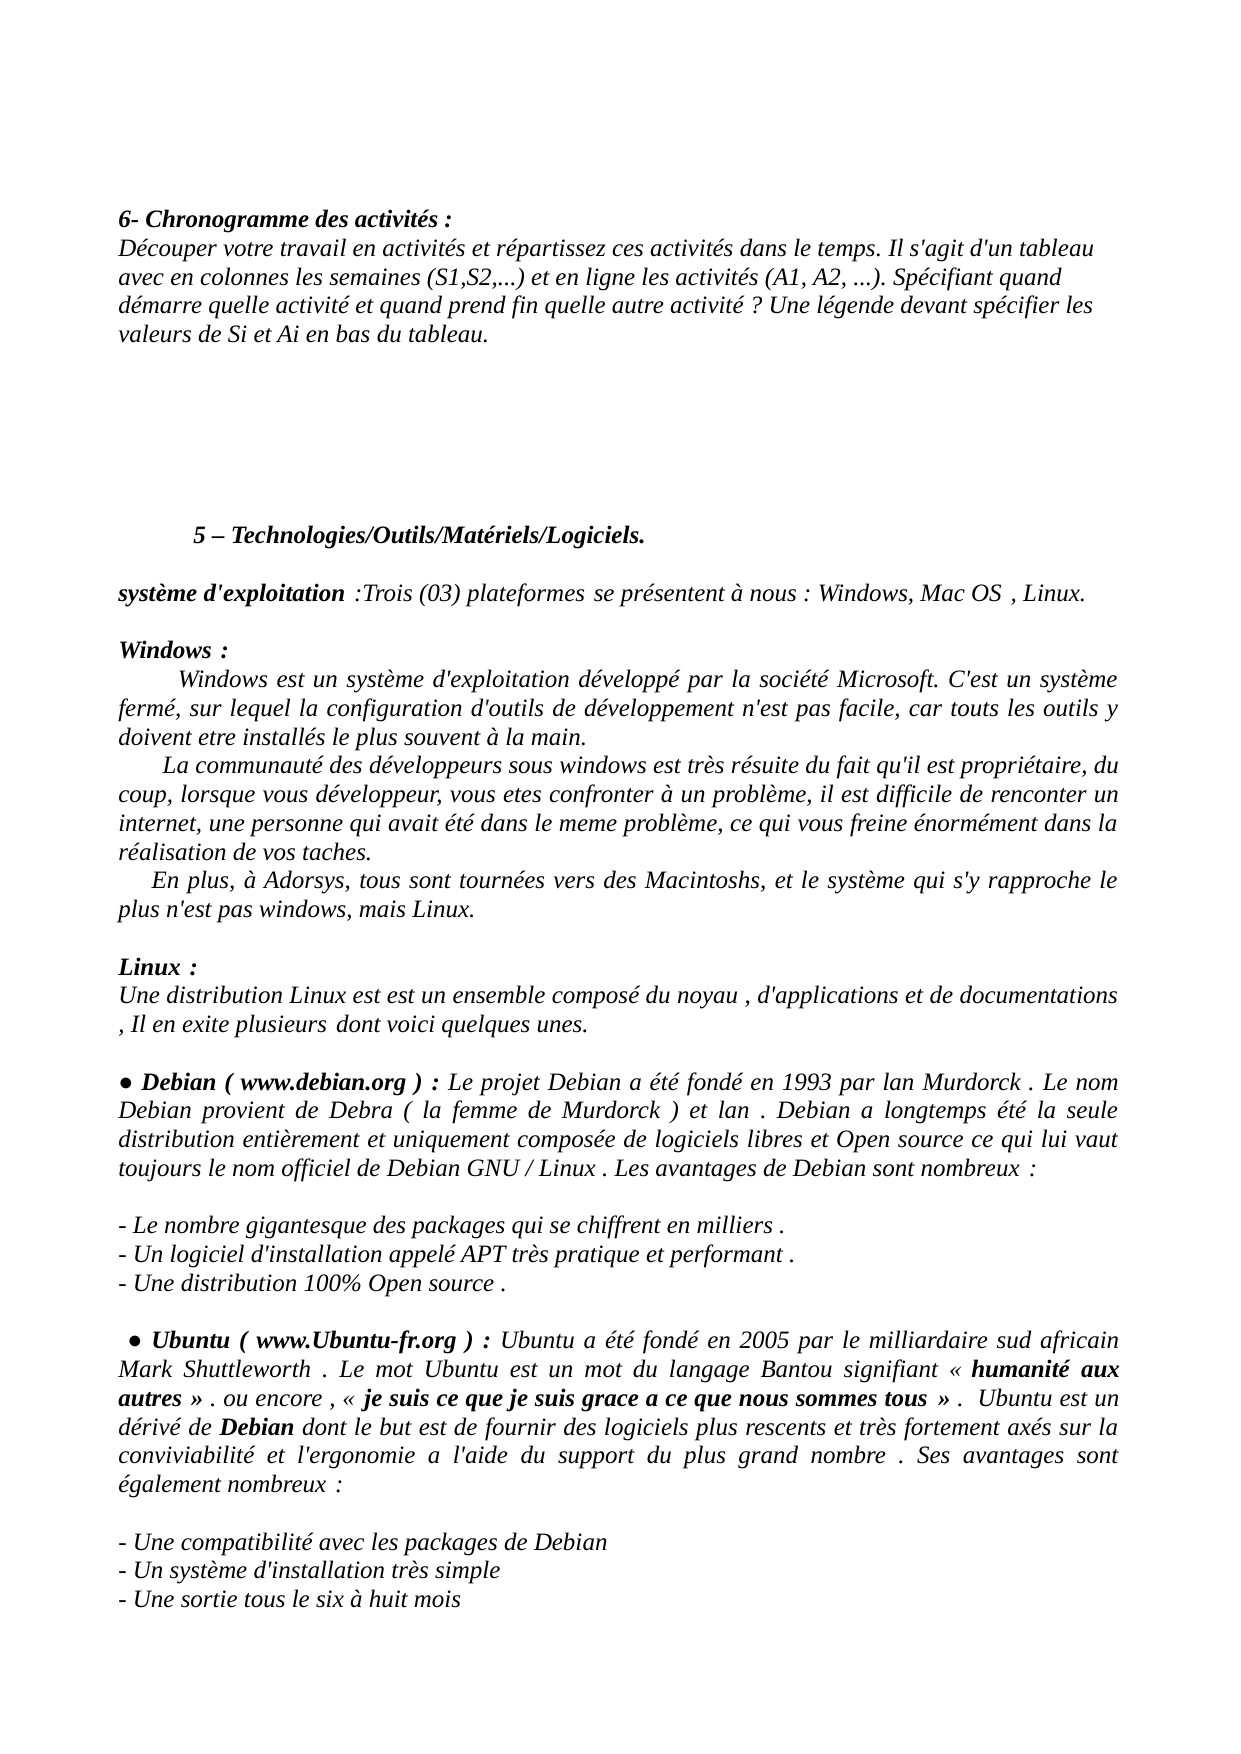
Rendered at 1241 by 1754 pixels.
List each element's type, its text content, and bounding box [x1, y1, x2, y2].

text - Le nombre gigantesque des packages qui se chiffrent en milliers . [118, 1211, 1122, 1239]
text 6- Chronogramme des activités : Découper votre travail en activités et répartissez ces activités dans le temps. Il s'agit d'un tableau avec en colonnes les semaines (S1,S2,...) et en ligne les activités (A1, A2, ...). Spécifiant quand démarre quelle activité et quand prend fin quelle autre activité ? Une légende devant spécifier les valeurs de Si et Ai en bas du tableau. [118, 147, 1122, 348]
text ● Debian ( www.debian.org ) : Le projet Debian a été fondé en 1993 par lan Murdorck . Le nom Debian provient de Debra ( la femme de Murdorck ) et lan . Debian a longtemps été la seule distribution entièrement et uniquement composée de logiciels libres et Open source ce qui lui vaut toujours le nom officiel de Debian GNU / Linux . Les avantages de Debian sont nombreux : [118, 1067, 1122, 1182]
list 5 – Technologies/Outils/Matériels/Logiciels. [156, 521, 1122, 549]
text - Une compatibilité avec les packages de Debian [118, 1527, 1122, 1556]
text - Une sortie tous le six à huit mois [118, 1584, 1122, 1613]
text - Un système d'installation très simple [118, 1556, 1122, 1584]
text Windows est un système d'exploitation développé par la société Microsoft. C'est un système fermé, sur lequel la configuration d'outils de développement n'est pas facile, car touts les outils y doivent etre installés le plus souvent à la main. [118, 664, 1122, 751]
text Linux : [118, 952, 1122, 981]
text - Une distribution 100% Open source . [118, 1268, 1122, 1297]
text En plus, à Adorsys, tous sont tournées vers des Macintoshs, et le système qui s'y rapproche le plus n'est pas windows, mais Linux. [118, 866, 1122, 923]
text système d'exploitation :Trois (03) plateformes se présentent à nous : Windows, Mac OS , Linux. [118, 578, 1122, 607]
text Windows : [118, 636, 1122, 664]
text ● Ubuntu ( www.Ubuntu-fr.org ) : Ubuntu a été fondé en 2005 par le milliardaire sud africain Mark Shuttleworth . Le mot Ubuntu est un mot du langage Bantou signifiant « humanité aux autres » . ou encore , « je suis ce que je suis grace a ce que nous sommes tous » . Ubuntu est un dérivé de Debian dont le but est de fournir des logiciels plus rescents et très fortement axés sur la conviviabilité et l'ergonomie a l'aide du support du plus grand nombre . Ses avantages sont également nombreux : [118, 1326, 1122, 1498]
text Une distribution Linux est est un ensemble composé du noyau , d'applications et de documentations , Il en exite plusieurs dont voici quelques unes. [118, 981, 1122, 1038]
text - Un logiciel d'installation appelé APT très pratique et performant . [118, 1239, 1122, 1268]
text La communauté des développeurs sous windows est très résuite du fait qu'il est propriétaire, du coup, lorsque vous développeur, vous etes confronter à un problème, il est difficile de renconter un internet, une personne qui avait été dans le meme problème, ce qui vous freine énormément dans la réalisation de vos taches. [118, 751, 1122, 866]
